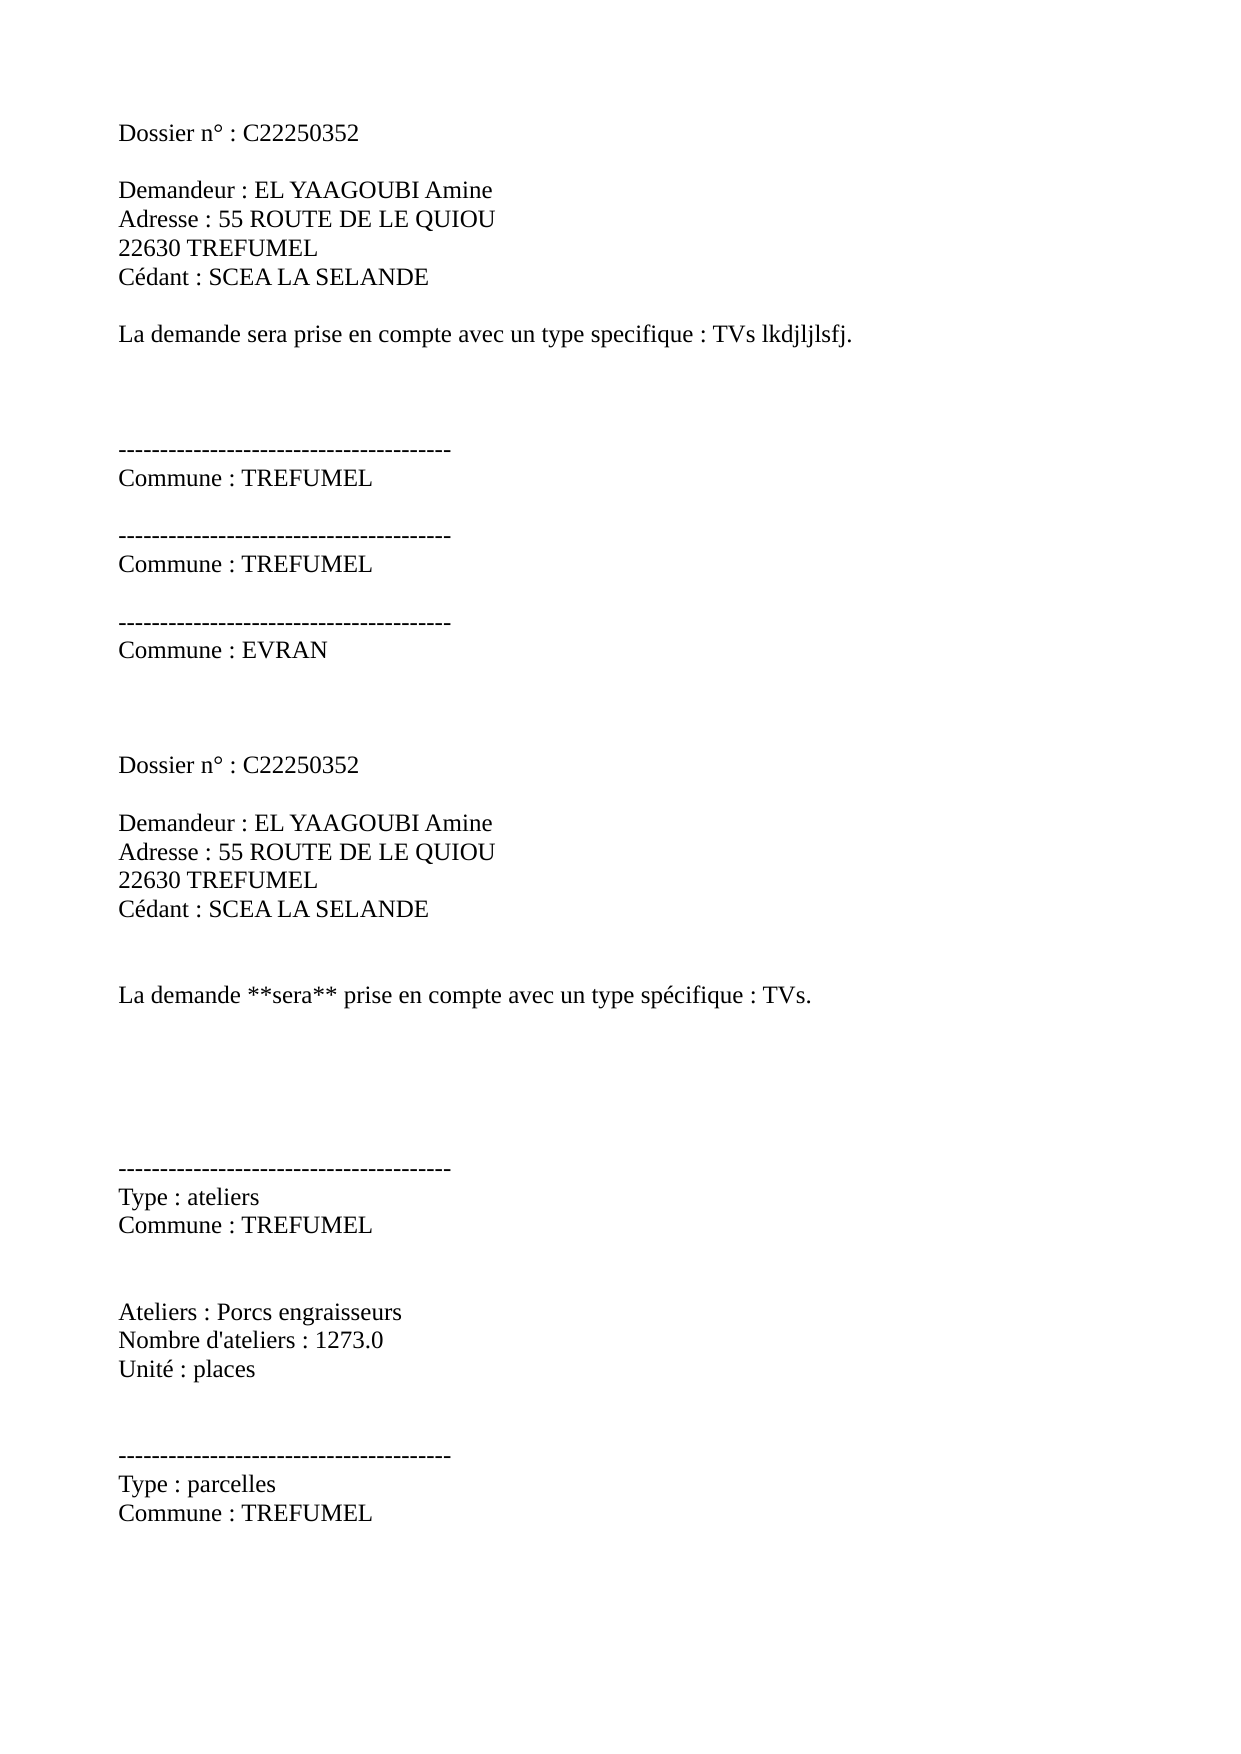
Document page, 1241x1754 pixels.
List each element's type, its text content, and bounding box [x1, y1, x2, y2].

text Adresse : 55 ROUTE DE LE QUIOU 22630 TREFUMEL [118, 837, 1122, 894]
text Unité : places [118, 1354, 1122, 1383]
text Demandeur : EL YAAGOUBI Amine [118, 176, 1122, 204]
text Cédant : SCEA LA SELANDE [118, 894, 1122, 923]
text Commune : EVRAN [118, 636, 1122, 664]
text Commune : TREFUMEL [118, 549, 1122, 578]
text ---------------------------------------- [118, 434, 1122, 463]
text Dossier n° : C22250352 [118, 751, 1122, 779]
text Nombre d'ateliers : 1273.0 [118, 1326, 1122, 1354]
text Dossier n° : C22250352 [118, 118, 1122, 147]
text La demande sera prise en compte avec un type specifique : TVs lkdjljlsfj. [118, 319, 1122, 377]
text ---------------------------------------- [118, 1441, 1122, 1469]
text La demande **sera** prise en compte avec un type spécifique : TVs. [118, 981, 1122, 1009]
text Type : ateliers [118, 1182, 1122, 1211]
text Commune : TREFUMEL [118, 463, 1122, 492]
text Ateliers : Porcs engraisseurs [118, 1297, 1122, 1326]
text Commune : TREFUMEL [118, 1211, 1122, 1239]
text Demandeur : EL YAAGOUBI Amine [118, 808, 1122, 837]
text Type : parcelles [118, 1469, 1122, 1498]
text Commune : TREFUMEL [118, 1498, 1122, 1527]
text Cédant : SCEA LA SELANDE [118, 262, 1122, 291]
text ---------------------------------------- [118, 607, 1122, 636]
text Adresse : 55 ROUTE DE LE QUIOU 22630 TREFUMEL [118, 204, 1122, 262]
text ---------------------------------------- [118, 1153, 1122, 1182]
text ---------------------------------------- [118, 521, 1122, 549]
